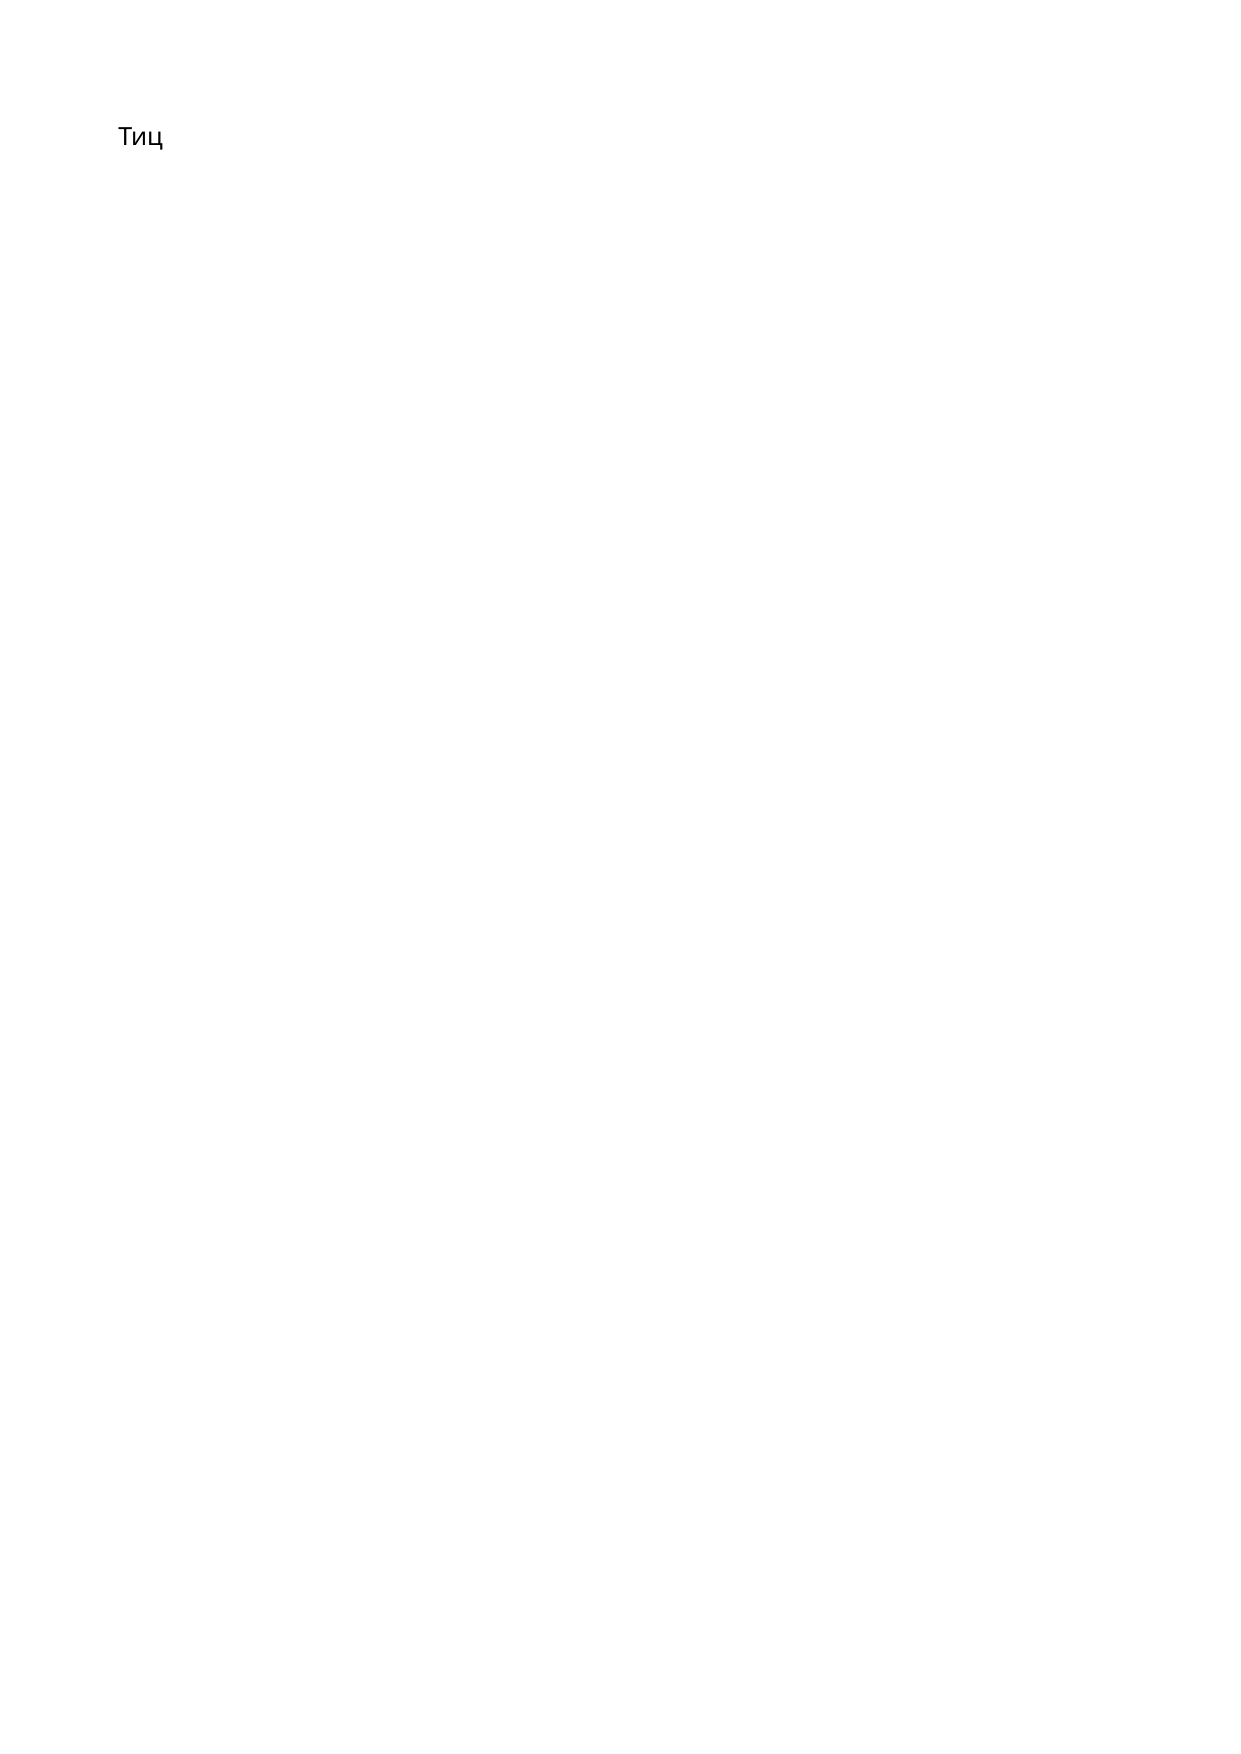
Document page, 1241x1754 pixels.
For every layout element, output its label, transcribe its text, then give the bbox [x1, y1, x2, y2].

text Тиц [118, 118, 1122, 152]
